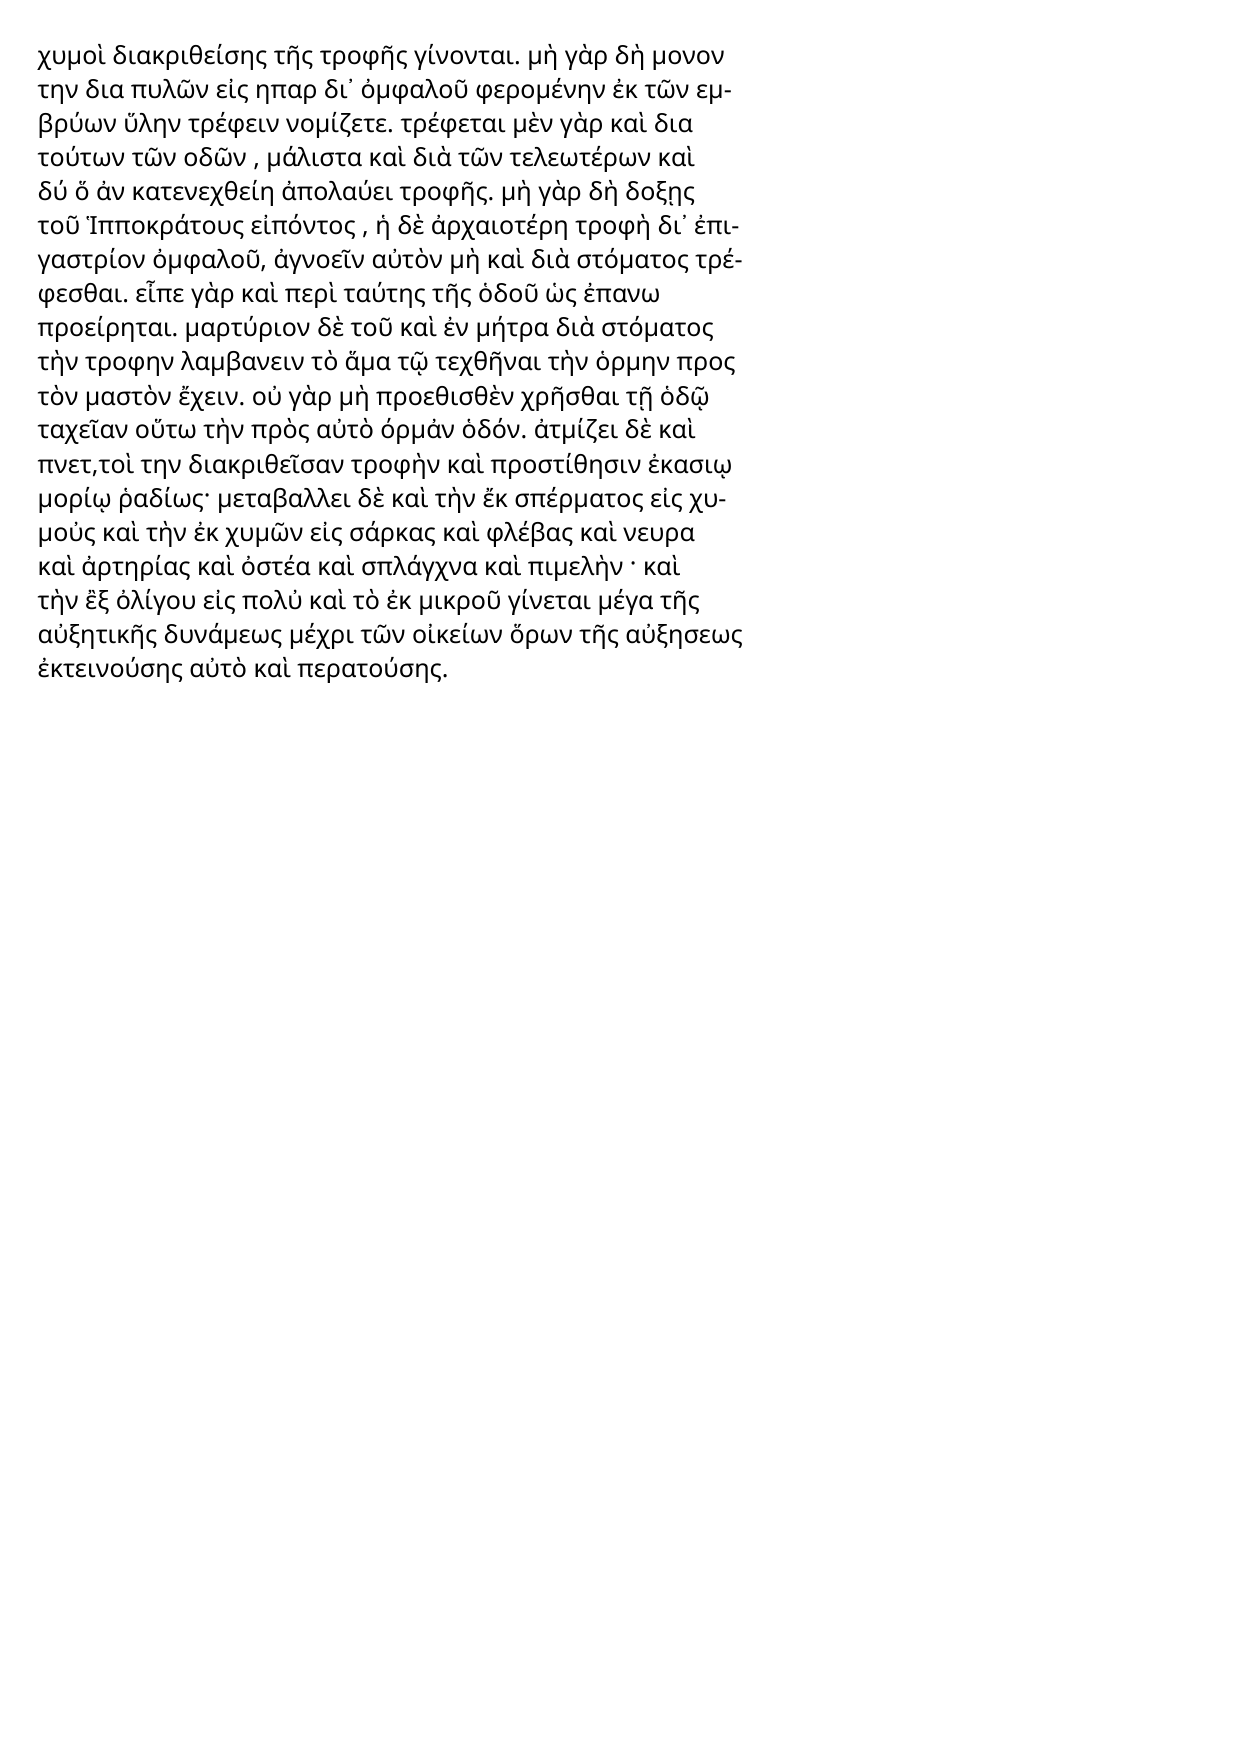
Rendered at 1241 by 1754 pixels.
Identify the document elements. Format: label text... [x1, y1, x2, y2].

text χυμοὶ διακριθείσης τῆς τροφῆς γίνονται. μὴ γὰρ δὴ μονον την δια πυλῶν εἰς ηπαρ δι᾽ ὀμφαλοῦ φερομένην ἐκ τῶν εμ- βρύων ὕλην τρέφειν νομίζετε. τρέφεται μὲν γὰρ καὶ δια τούτων τῶν οδῶν , μάλιστα καὶ διὰ τῶν τελεωτέρων καὶ δύ ὅ ἀν κατενεχθείη ἀπολαύει τροφῆς. μὴ γὰρ δὴ δοξῃς τοῦ Ἱπποκράτους εἰπόντος , ἡ δὲ ἀρχαιοτέρη τροφὴ δι᾽ ἐπι- γαστρίον ὀμφαλοῦ, ἀγνοεῖν αὐτὸν μὴ καὶ διὰ στόματος τρέ- φεσθαι. εἶπε γὰρ καὶ περὶ ταύτης τῆς ὁδοῦ ὡς ἐπανω προείρηται. μαρτύριον δὲ τοῦ καὶ ἐν μήτρα διὰ στόματος τὴν τροφην λαμβανειν τὸ ἅμα τῷ τεχθῆναι τὴν ὁρμην προς τὸν μαστὸν ἔχειν. οὐ γὰρ μὴ προεθισθὲν χρῆσθαι τῇ ὁδῷ ταχεῖαν οὕτω τὴν πρὸς αὐτὸ όρμἀν ὁδόν. ἀτμίζει δὲ καὶ πνετ,τοὶ την διακριθεῖσαν τροφὴν καὶ προστίθησιν ἐκασιῳ μορίῳ ῥαδίως· μεταβαλλει δὲ καὶ τὴν ἔκ σπέρματος εἰς χυ- μοὐς καὶ τὴν ἐκ χυμῶν εἰς σάρκας καὶ φλέβας καὶ νευρα καὶ ἀρτηρίας καὶ ὀστέα καὶ σπλάγχνα καὶ πιμελὴν · καὶ τὴν ἒξ ὀλίγου εἰς πολὐ καὶ τὸ ἐκ μικροῦ γίνεται μέγα τῆς αὐξητικῆς δυνάμεως μέχρι τῶν οἰκείων ὅρων τῆς αὐξησεως ἐκτεινούσης αὐτὸ καὶ περατούσης. [37, 37, 1203, 685]
